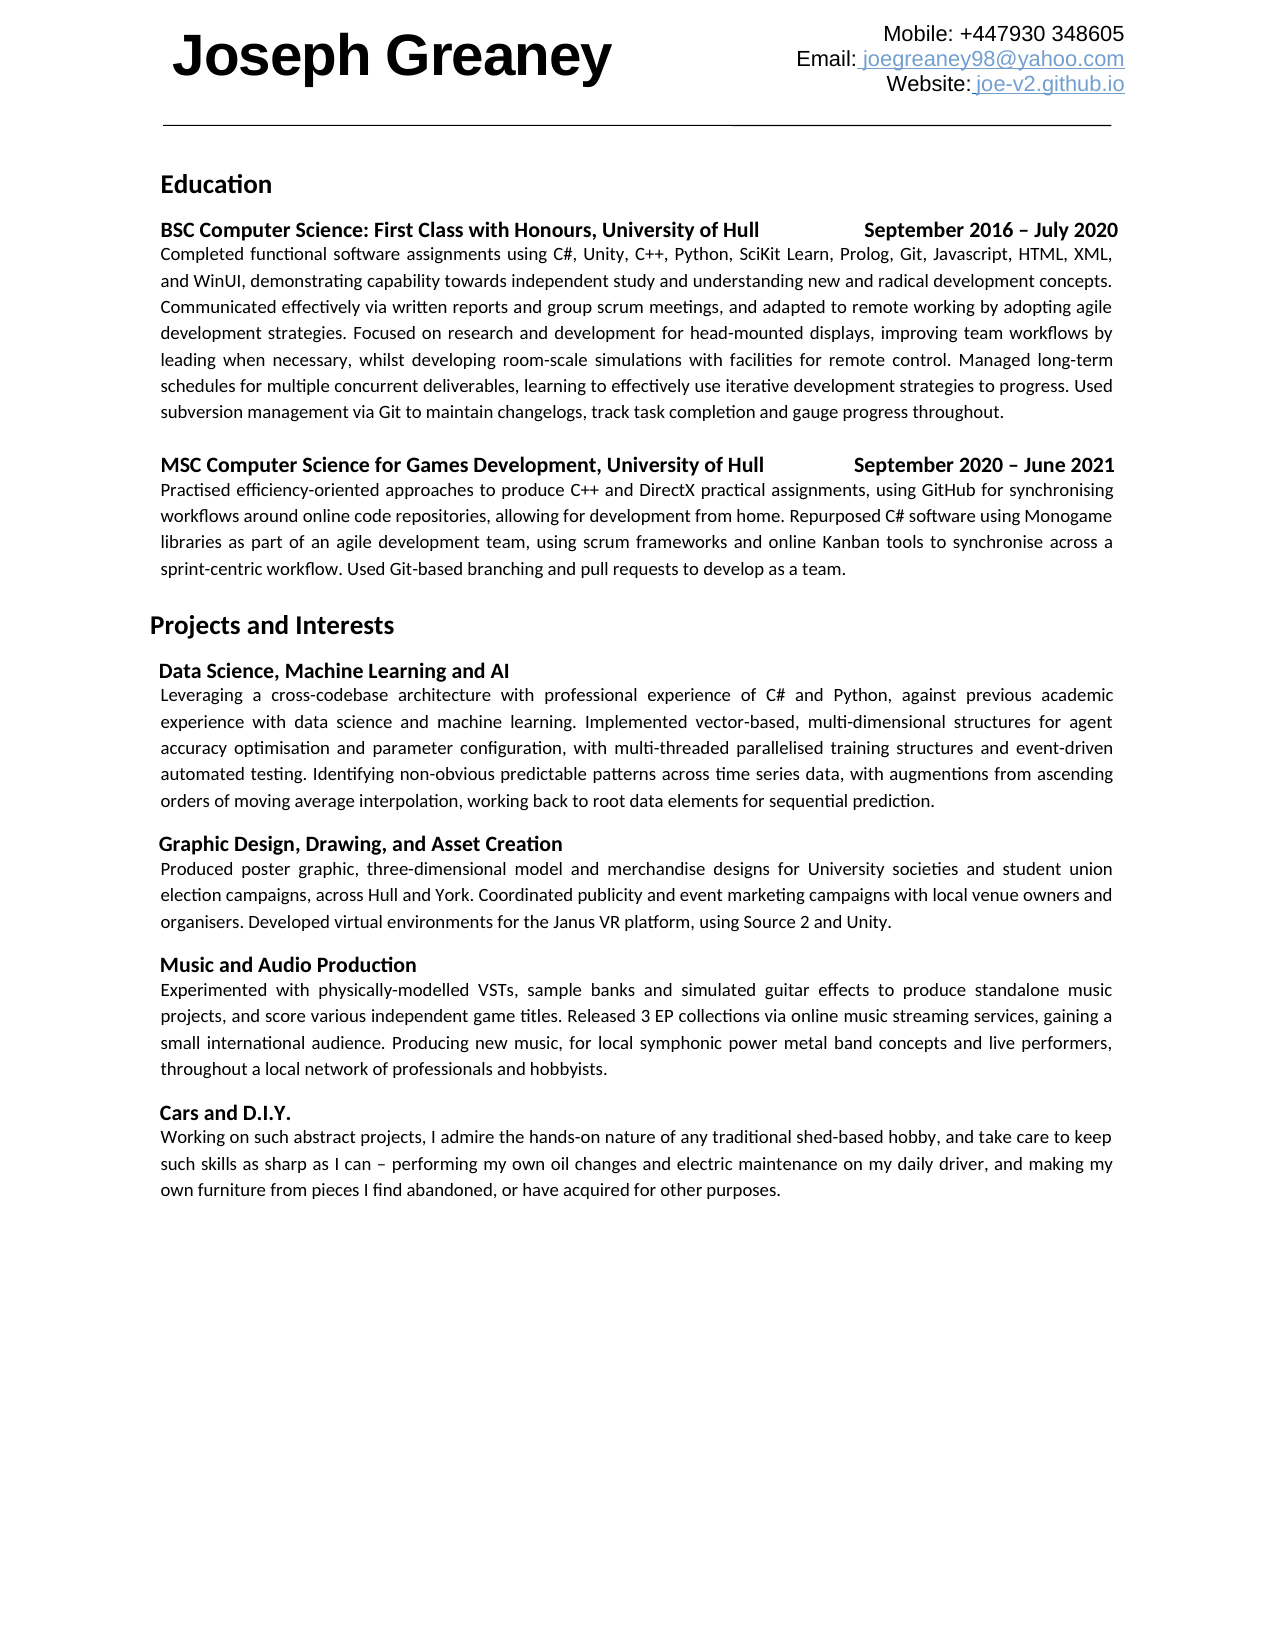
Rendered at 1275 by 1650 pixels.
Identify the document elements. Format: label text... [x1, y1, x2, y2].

subtitle Leveraging a cross-codebase architecture with professional experience of C# and Python, against previous academic experience with data science and machine learning. Implemented vector-based, multi-dimensional structures for agent accuracy optimisation and parameter configuration, with multi-threaded parallelised training structures and event-driven automated testing. Identifying non-obvious predictable patterns across time series data, with augmentions from ascending orders of moving average interpolation, working back to root data elements for sequential prediction. [160, 683, 1114, 812]
subtitle Working on such abstract projects, I admire the hands-on nature of any traditional shed-based hobby, and take care to keep such skills as sharp as I can – performing my own oil changes and electric maintenance on my daily driver, and making my own furniture from pieces I find abandoned, or have acquired for other purposes. [160, 1126, 1114, 1201]
text Graphic Design, Drawing, and Asset Creation [150, 831, 1125, 857]
text Projects and Interests [150, 608, 1125, 642]
subtitle Experimented with physically-modelled VSTs, sample banks and simulated guitar effects to produce standalone music projects, and score various independent game titles. Released 3 EP collections via online music streaming services, gaining a small international audience. Producing new music, for local symphonic power metal band concepts and live performers, throughout a local network of professionals and hobbyists. [160, 978, 1114, 1080]
subtitle Practised efficiency-oriented approaches to produce C++ and DirectX practical assignments, using GitHub for synchronising workflows around online code repositories, allowing for development from home. Repurposed C# software using Monogame libraries as part of an agile development team, using scrum frameworks and online Kanban tools to synchronise across a sprint-centric workflow. Used Git-based branching and pull requests to develop as a team. [160, 478, 1114, 580]
text BSC Computer Science: First Class with Honours, University of Hull September 2016 – July 2020 [160, 216, 1125, 242]
text Data Science, Machine Learning and AI [150, 657, 1125, 683]
subtitle Produced poster graphic, three-dimensional model and merchandise designs for University societies and student union election campaigns, across Hull and York. Coordinated publicity and event marketing campaigns with local venue owners and organisers. Developed virtual environments for the Janus VR platform, using Source 2 and Unity. [160, 857, 1114, 933]
text Education [160, 167, 1125, 200]
text MSC Computer Science for Games Development, University of Hull September 2020 – June 2021 [160, 451, 1125, 478]
subtitle Completed functional software assignments using C#, Unity, C++, Python, SciKit Learn, Prolog, Git, Javascript, HTML, XML, and WinUI, demonstrating capability towards independent study and understanding new and radical development concepts. Communicated effectively via written reports and group scrum meetings, and adapted to remote working by adopting agile development strategies. Focused on research and development for head-mounted displays, improving team workflows by leading when necessary, whilst developing room-scale simulations with facilities for remote control. Managed long-term schedules for multiple concurrent deliverables, learning to effectively use iterative development strategies to progress. Used subversion management via Git to maintain changelogs, track task completion and gauge progress throughout. [160, 242, 1114, 423]
subtitle Music and Audio Production [150, 952, 1125, 978]
subtitle Cars and D.I.Y. [150, 1099, 1125, 1126]
